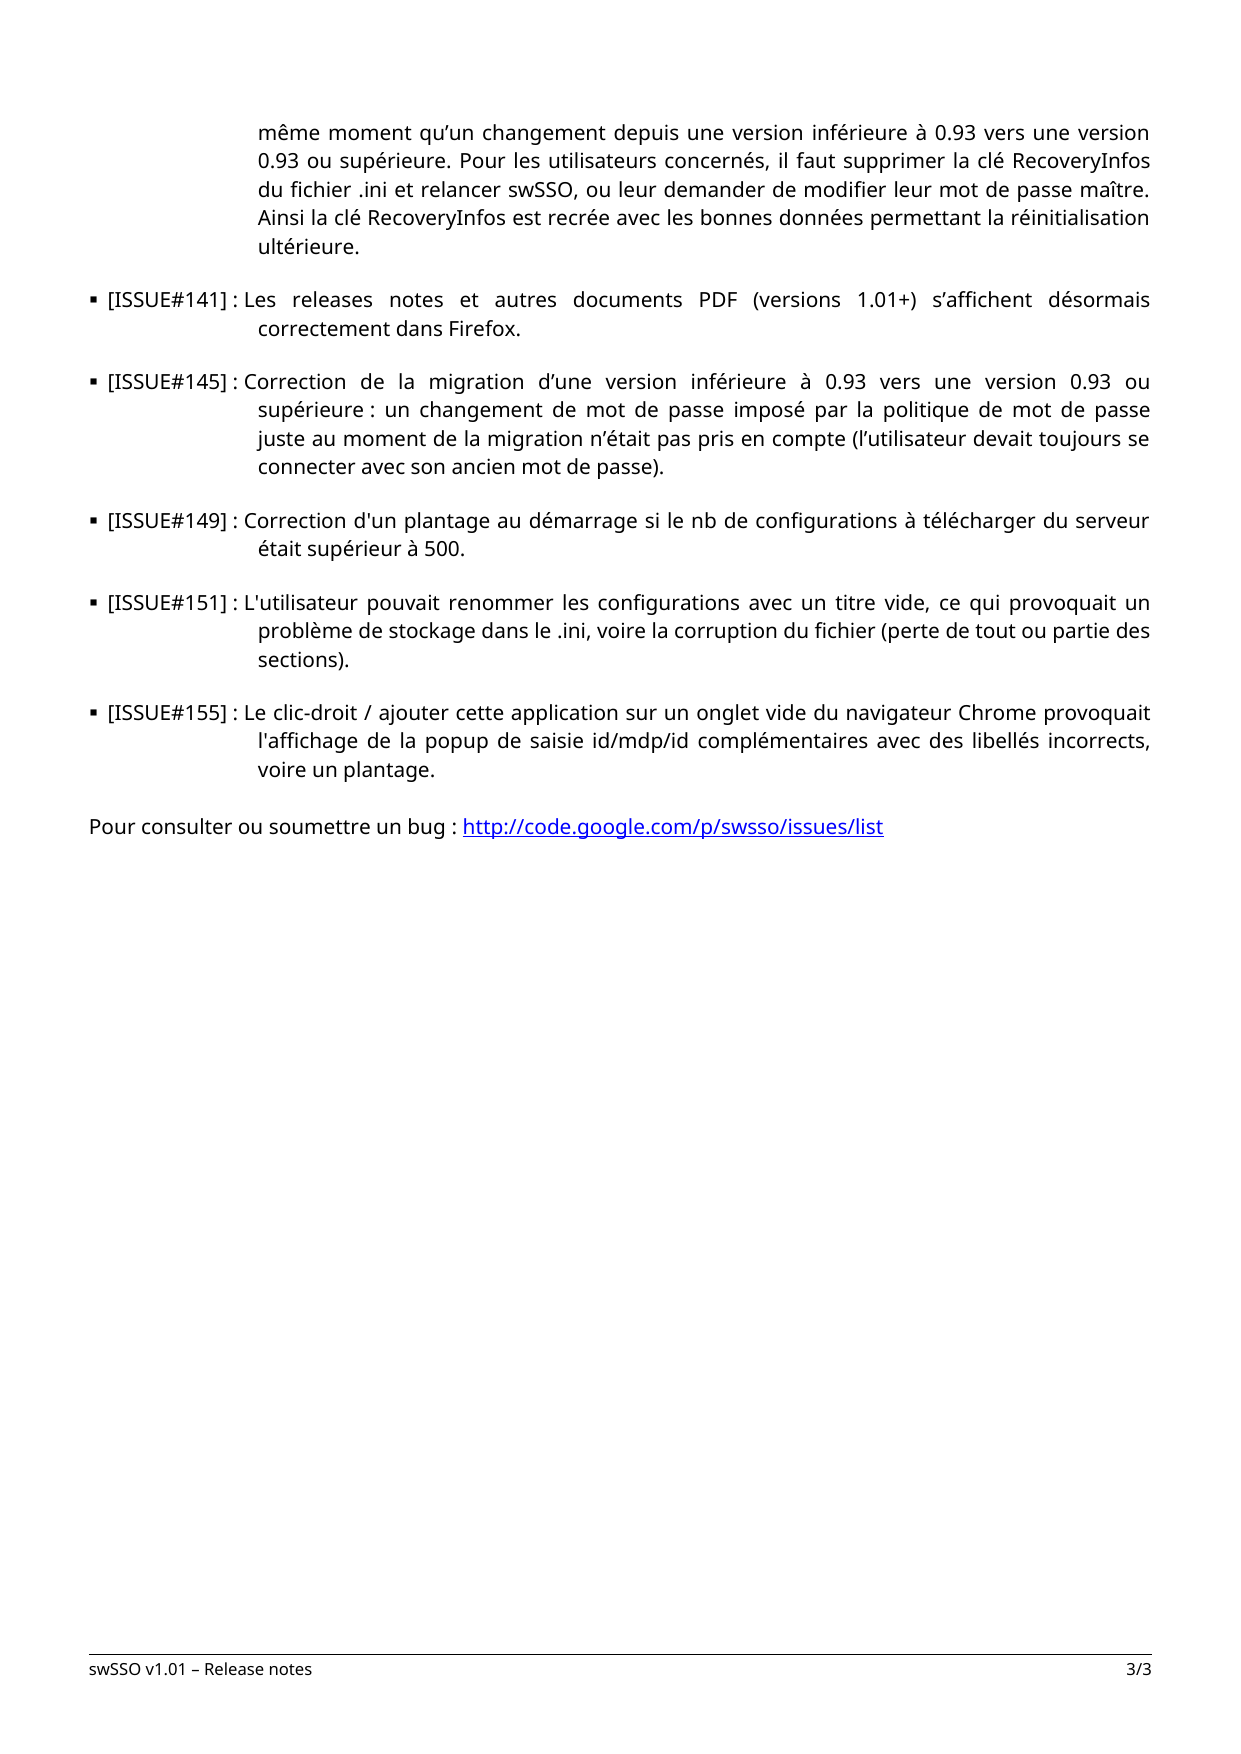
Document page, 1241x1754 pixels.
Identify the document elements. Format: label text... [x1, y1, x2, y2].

text Pour consulter ou soumettre un bug : http://code.google.com/p/swsso/issues/list [89, 812, 1152, 840]
list [ISSUE#145] : Correction de la migration d’une version inférieure à 0.93 vers une version 0.93 ou supérieure : un changement de mot de passe imposé par la politique de mot de passe juste au moment de la migration n’était pas pris en compte (l’utilisateur devait toujours se connecter avec son ancien mot de passe). [89, 367, 1152, 481]
list [ISSUE#151] : L'utilisateur pouvait renommer les configurations avec un titre vide, ce qui provoquait un problème de stockage dans le .ini, voire la corruption du fichier (perte de tout ou partie des sections). [89, 588, 1152, 673]
list [ISSUE#149] : Correction d'un plantage au démarrage si le nb de configurations à télécharger du serveur était supérieur à 500. [89, 506, 1152, 563]
list [ISSUE#141] : Les releases notes et autres documents PDF (versions 1.01+) s’affichent désormais correctement dans Firefox. [89, 285, 1152, 342]
list même moment qu’un changement depuis une version inférieure à 0.93 vers une version 0.93 ou supérieure. Pour les utilisateurs concernés, il faut supprimer la clé RecoveryInfos du fichier .ini et relancer swSSO, ou leur demander de modifier leur mot de passe maître. Ainsi la clé RecoveryInfos est recrée avec les bonnes données permettant la réinitialisation ultérieure. [89, 118, 1152, 260]
list [ISSUE#155] : Le clic-droit / ajouter cette application sur un onglet vide du navigateur Chrome provoquait l'affichage de la popup de saisie id/mdp/id complémentaires avec des libellés incorrects, voire un plantage. [89, 698, 1152, 783]
